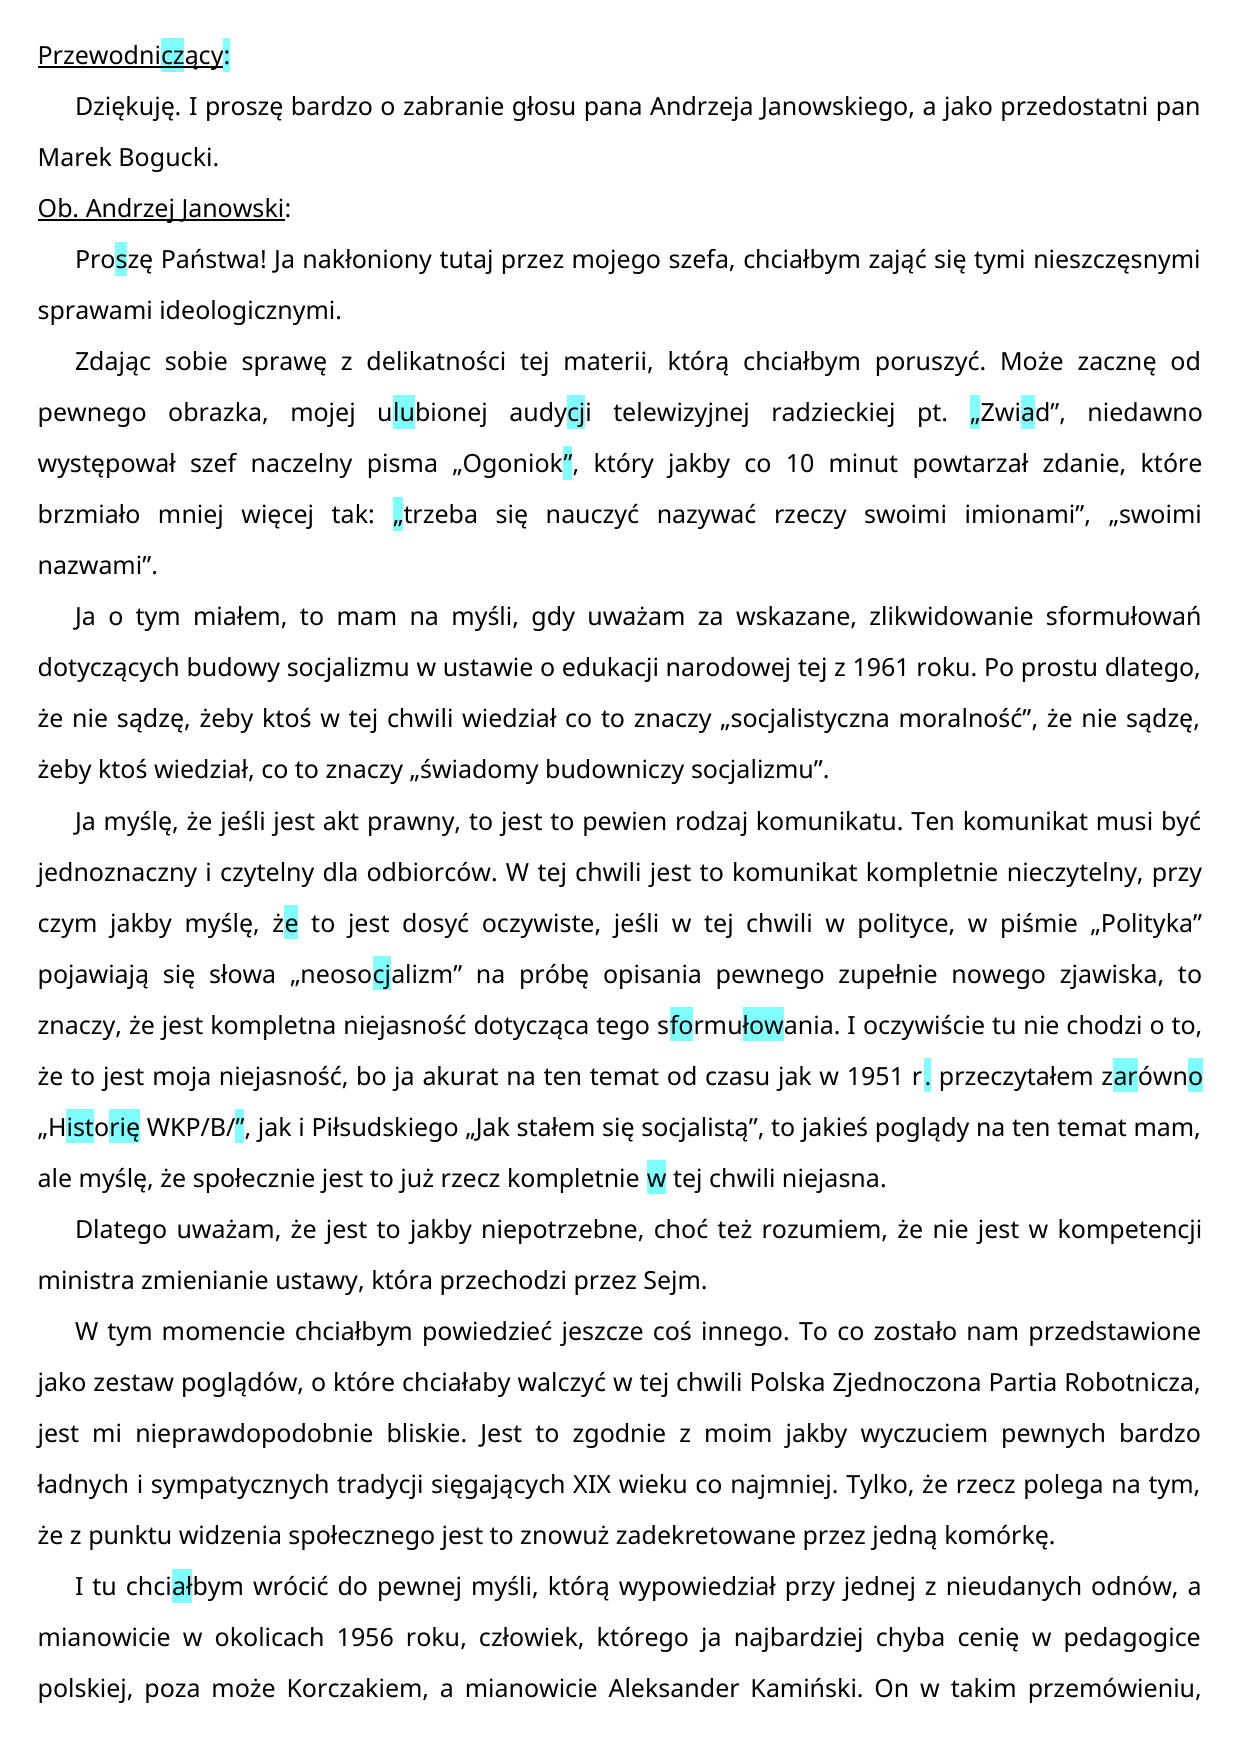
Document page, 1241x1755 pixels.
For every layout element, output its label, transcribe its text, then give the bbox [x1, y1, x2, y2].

text Przewodniczący: [37, 37, 1203, 72]
text Dlatego uważam, że jest to jakby niepotrzebne, choć też rozumiem, że nie jest w kompetencji ministra zmienianie ustawy, która przechodzi przez Sejm. [37, 1211, 1203, 1297]
text W tym momencie chciałbym powiedzieć jeszcze coś innego. To co zostało nam przedstawione jako zestaw poglądów, o które chciałaby walczyć w tej chwili Polska Zjednoczona Partia Robotnicza, jest mi nieprawdopodobnie bliskie. Jest to zgodnie z moim jakby wyczuciem pewnych bardzo ładnych i sympatycznych tradycji sięgających XIX wieku co najmniej. Tylko, że rzecz polega na tym, że z punktu widzenia społecznego jest to znowuż zadekretowane przez jedną komórkę. [37, 1313, 1203, 1552]
text I tu chciałbym wrócić do pewnej myśli, którą wypowiedział przy jednej z nieudanych odnów, a mianowicie w okolicach 1956 roku, człowiek, którego ja najbardziej chyba cenię w pedagogice polskiej, poza może Korczakiem, a mianowicie Aleksander Kamiński. On w takim przemówieniu, [37, 1569, 1203, 1705]
text Ja o tym miałem, to mam na myśli, gdy uważam za wskazane, zlikwidowanie sformułowań dotyczących budowy socjalizmu w ustawie o edukacji narodowej tej z 1961 roku. Po prostu dlatego, że nie sądzę, żeby ktoś w tej chwili wiedział co to znaczy „socjalistyczna moralność”, że nie sądzę, żeby ktoś wiedział, co to znaczy „świadomy budowniczy socjalizmu”. [37, 599, 1203, 786]
text Zdając sobie sprawę z delikatności tej materii, którą chciałbym poruszyć. Może zacznę od pewnego obrazka, mojej ulubionej audycji telewizyjnej radzieckiej pt. „Zwiad”, niedawno występował szef naczelny pisma „Ogoniok”, który jakby co 10 minut powtarzał zdanie, które brzmiało mniej więcej tak: „trzeba się nauczyć nazywać rzeczy swoimi imionami”, „swoimi nazwami”. [37, 344, 1203, 582]
text Proszę Państwa! Ja nakłoniony tutaj przez mojego szefa, chciałbym zająć się tymi nieszczęsnymi sprawami ideologicznymi. [37, 242, 1203, 327]
text Ob. Andrzej Janowski: [37, 191, 1203, 225]
text Ja myślę, że jeśli jest akt prawny, to jest to pewien rodzaj komunikatu. Ten komunikat musi być jednoznaczny i czytelny dla odbiorców. W tej chwili jest to komunikat kompletnie nieczytelny, przy czym jakby myślę, że to jest dosyć oczywiste, jeśli w tej chwili w polityce, w piśmie „Polityka” pojawiają się słowa „neosocjalizm” na próbę opisania pewnego zupełnie nowego zjawiska, to znaczy, że jest kompletna niejasność dotycząca tego sformułowania. I oczywiście tu nie chodzi o to, że to jest moja niejasność, bo ja akurat na ten temat od czasu jak w 1951 r. przeczytałem zarówno „Historię WKP/B/”, jak i Piłsudskiego „Jak stałem się socjalistą”, to jakieś poglądy na ten temat mam, ale myślę, że społecznie jest to już rzecz kompletnie w tej chwili niejasna. [37, 803, 1203, 1194]
text Dziękuję. I proszę bardzo o zabranie głosu pana Andrzeja Janowskiego, a jako przedostatni pan Marek Bogucki. [37, 88, 1203, 174]
